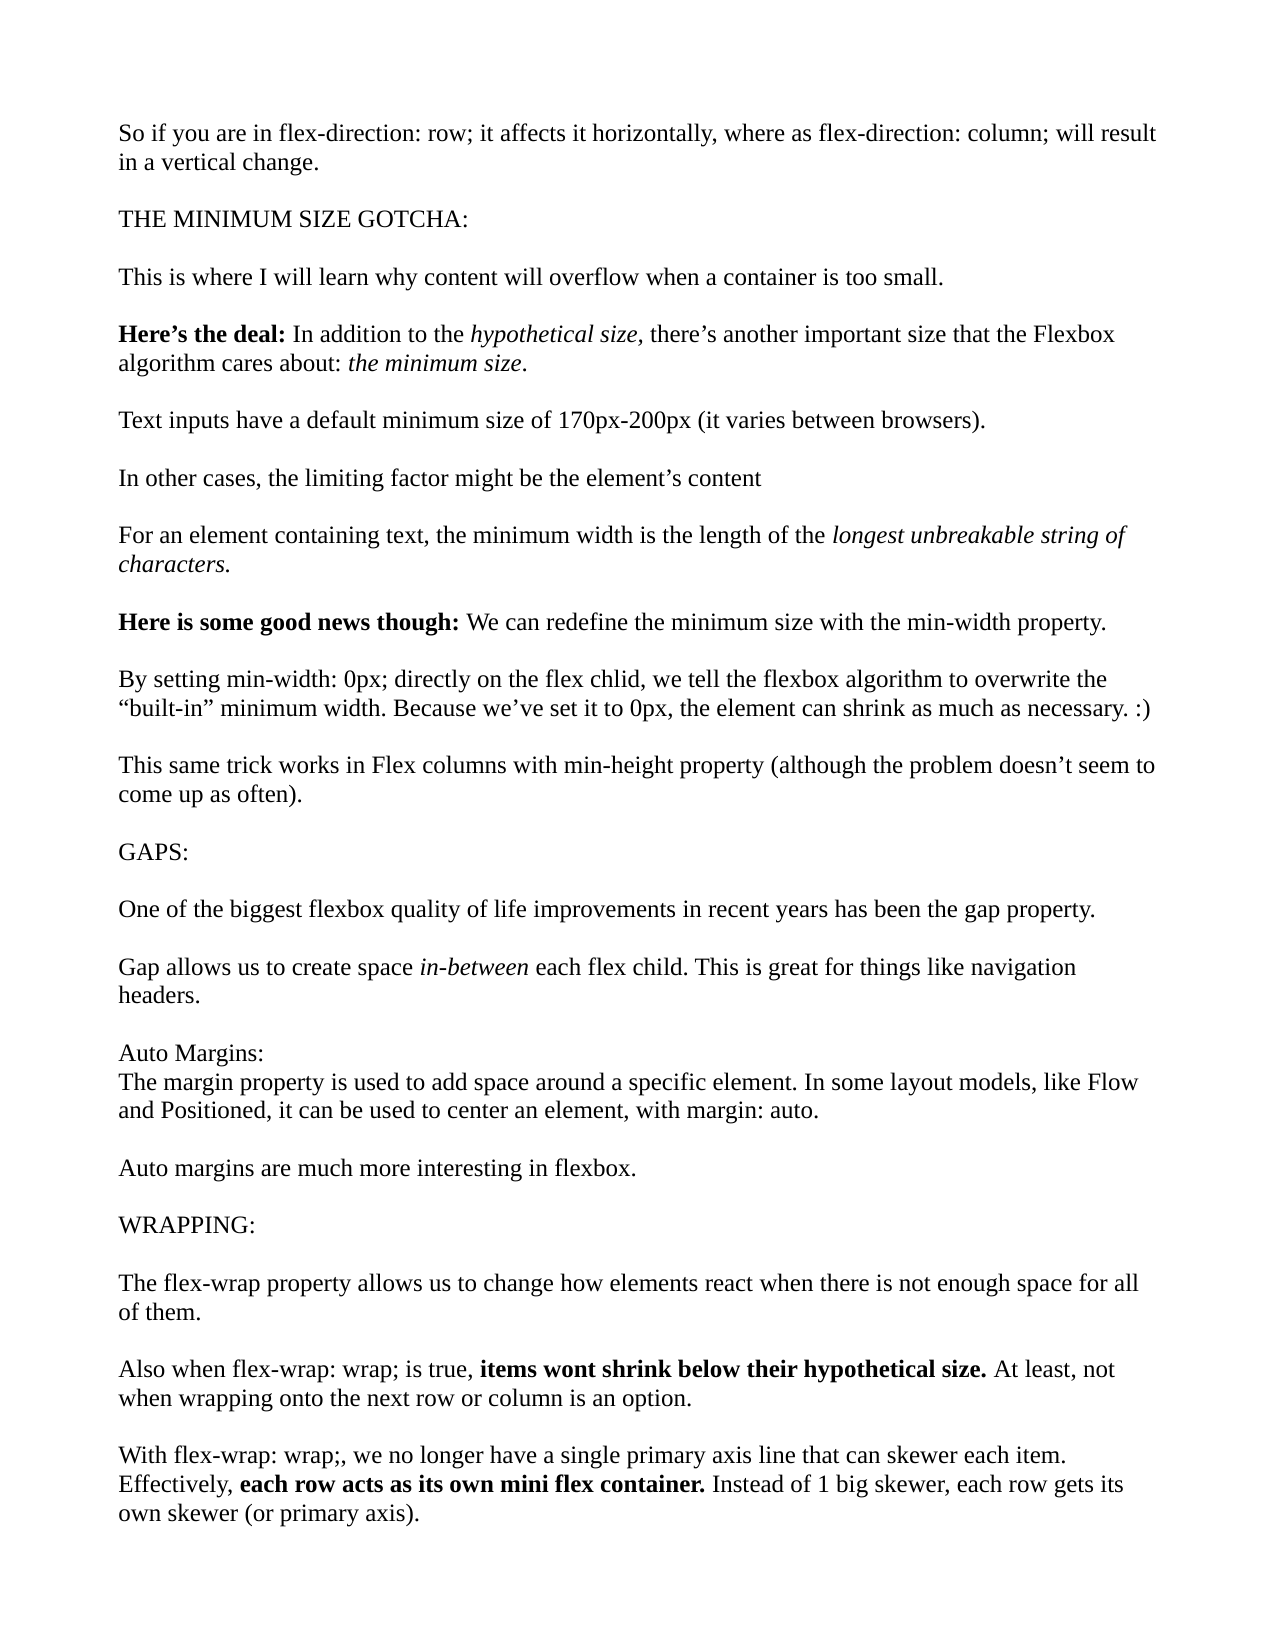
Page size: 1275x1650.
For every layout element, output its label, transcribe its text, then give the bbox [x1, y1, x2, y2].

text For an element containing text, the minimum width is the length of the longest unbreakable string of characters. [118, 521, 1157, 578]
text By setting min-width: 0px; directly on the flex chlid, we tell the flexbox algorithm to overwrite the “built-in” minimum width. Because we’ve set it to 0px, the element can shrink as much as necessary. :) [118, 664, 1157, 722]
text This same trick works in Flex columns with min-height property (although the problem doesn’t seem to come up as often). [118, 751, 1157, 808]
text THE MINIMUM SIZE GOTCHA: [118, 204, 1157, 233]
text Here is some good news though: We can redefine the minimum size with the min-width property. [118, 607, 1157, 636]
text GAPS: [118, 837, 1157, 866]
text Also when flex-wrap: wrap; is true, items wont shrink below their hypothetical size. At least, not when wrapping onto the next row or column is an option. [118, 1354, 1157, 1412]
text WRAPPING: [118, 1211, 1157, 1239]
text Gap allows us to create space in-between each flex child. This is great for things like navigation headers. [118, 952, 1157, 1009]
text Here’s the deal: In addition to the hypothetical size, there’s another important size that the Flexbox algorithm cares about: the minimum size. [118, 319, 1157, 377]
text The margin property is used to add space around a specific element. In some layout models, like Flow and Positioned, it can be used to center an element, with margin: auto. [118, 1067, 1157, 1124]
text One of the biggest flexbox quality of life improvements in recent years has been the gap property. [118, 894, 1157, 923]
text Auto margins are much more interesting in flexbox. [118, 1153, 1157, 1182]
text Text inputs have a default minimum size of 170px-200px (it varies between browsers). [118, 406, 1157, 434]
text The flex-wrap property allows us to change how elements react when there is not enough space for all of them. [118, 1268, 1157, 1326]
text This is where I will learn why content will overflow when a container is too small. [118, 262, 1157, 291]
text With flex-wrap: wrap;, we no longer have a single primary axis line that can skewer each item. Effectively, each row acts as its own mini flex container. Instead of 1 big skewer, each row gets its own skewer (or primary axis). [118, 1441, 1157, 1527]
text Auto Margins: [118, 1038, 1157, 1067]
text So if you are in flex-direction: row; it affects it horizontally, where as flex-direction: column; will result in a vertical change. [118, 118, 1157, 176]
text In other cases, the limiting factor might be the element’s content [118, 463, 1157, 492]
